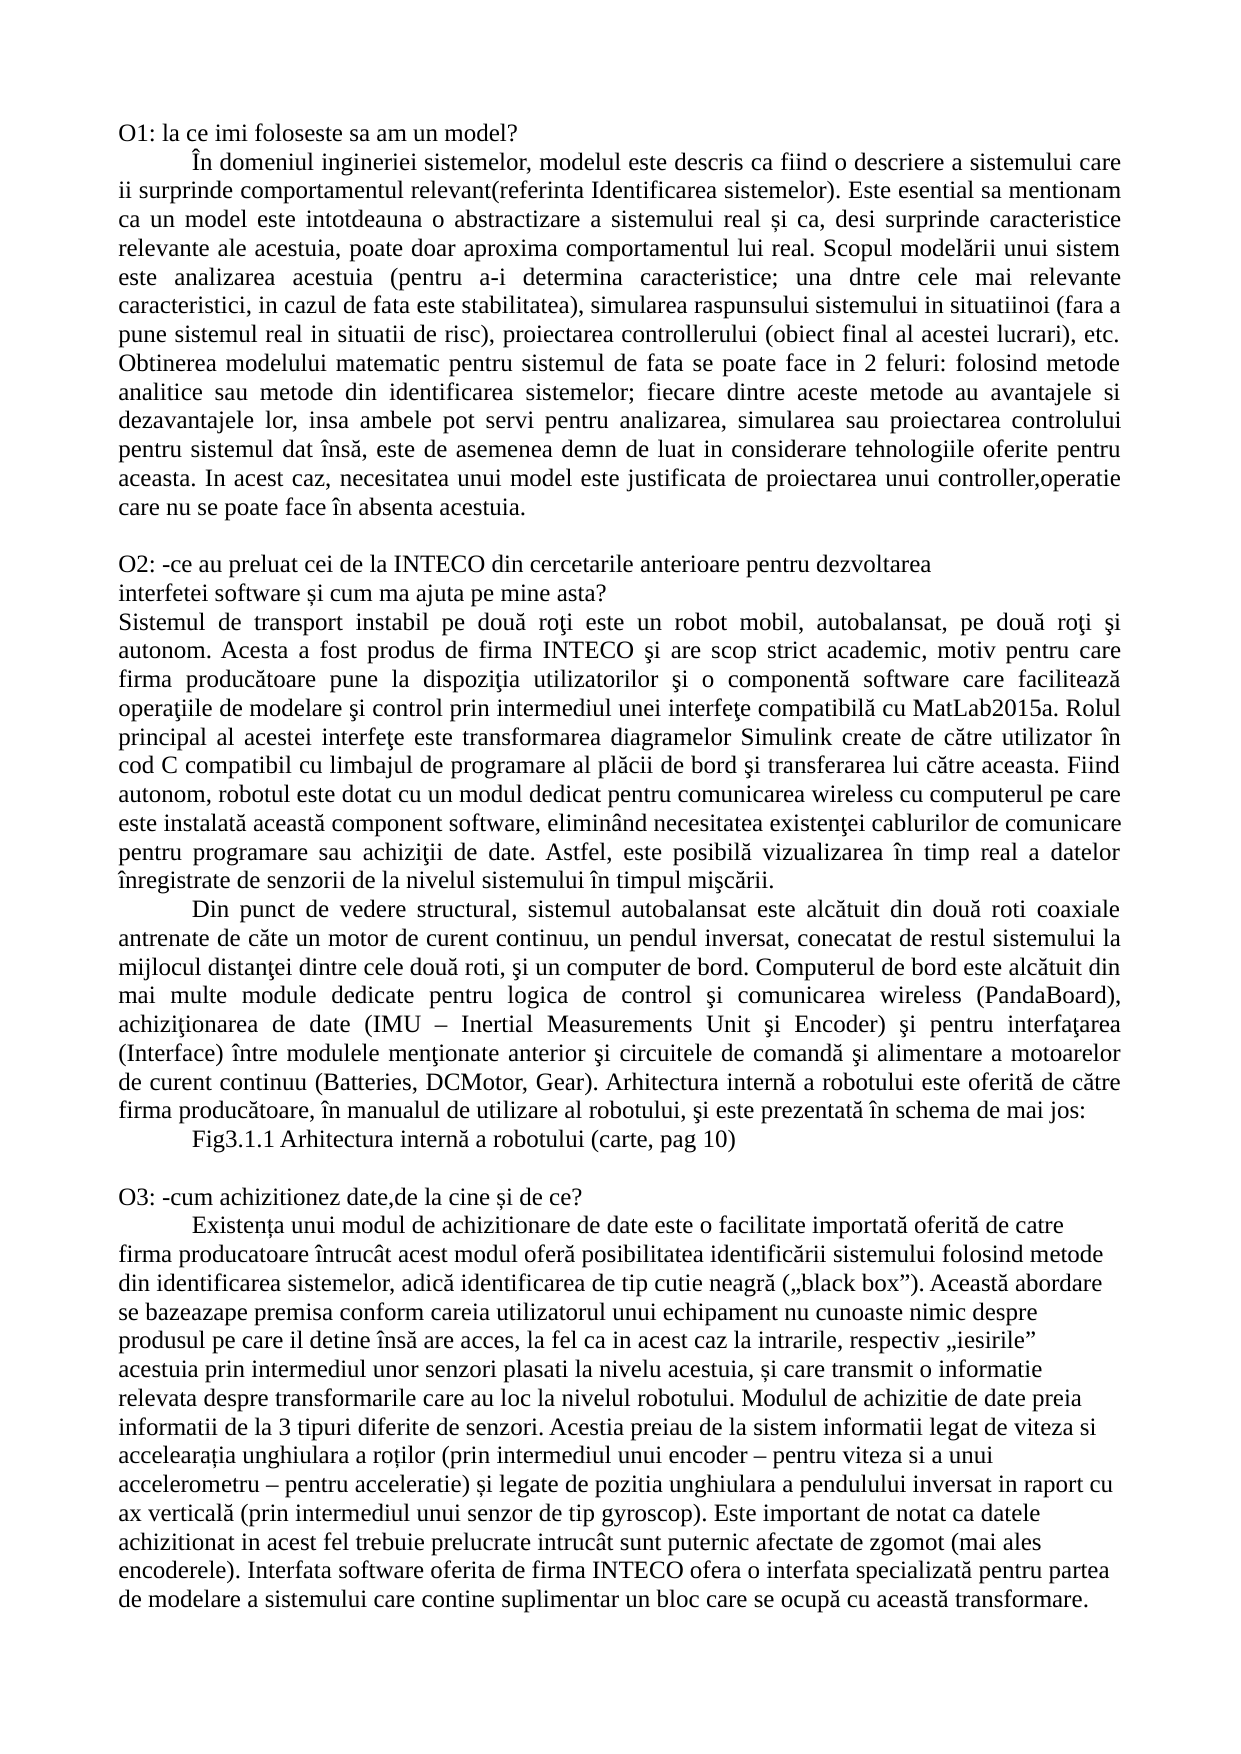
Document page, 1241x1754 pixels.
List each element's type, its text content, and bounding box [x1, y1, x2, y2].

text În domeniul ingineriei sistemelor, modelul este descris ca fiind o descriere a sistemului care ii surprinde comportamentul relevant(referinta Identificarea sistemelor). Este esential sa mentionam ca un model este intotdeauna o abstractizare a sistemului real și ca, desi surprinde caracteristice relevante ale acestuia, poate doar aproxima comportamentul lui real. Scopul modelării unui sistem este analizarea acestuia (pentru a-i determina caracteristice; una dntre cele mai relevante caracteristici, in cazul de fata este stabilitatea), simularea raspunsului sistemului in situatiinoi (fara a pune sistemul real in situatii de risc), proiectarea controllerului (obiect final al acestei lucrari), etc. Obtinerea modelului matematic pentru sistemul de fata se poate face in 2 feluri: folosind metode analitice sau metode din identificarea sistemelor; fiecare dintre aceste metode au avantajele si dezavantajele lor, insa ambele pot servi pentru analizarea, simularea sau proiectarea controlului pentru sistemul dat însă, este de asemenea demn de luat in considerare tehnologiile oferite pentru aceasta. In acest caz, necesitatea unui model este justificata de proiectarea unui controller,operatie care nu se poate face în absenta acestuia. [118, 147, 1122, 521]
text O2: -ce au preluat cei de la INTECO din cercetarile anterioare pentru dezvoltarea [118, 549, 1122, 578]
text Sistemul de transport instabil pe două roţi este un robot mobil, autobalansat, pe două roţi şi autonom. Acesta a fost produs de firma INTECO şi are scop strict academic, motiv pentru care firma producătoare pune la dispoziţia utilizatorilor şi o componentă software care facilitează operaţiile de modelare şi control prin intermediul unei interfeţe compatibilă cu MatLab2015a. Rolul principal al acestei interfeţe este transformarea diagramelor Simulink create de către utilizator în cod C compatibil cu limbajul de programare al plăcii de bord şi transferarea lui către aceasta. Fiind autonom, robotul este dotat cu un modul dedicat pentru comunicarea wireless cu computerul pe care este instalată această component software, eliminând necesitatea existenţei cablurilor de comunicare pentru programare sau achiziţii de date. Astfel, este posibilă vizualizarea în timp real a datelor înregistrate de senzorii de la nivelul sistemului în timpul mişcării. [118, 607, 1122, 894]
text O1: la ce imi foloseste sa am un model? [118, 118, 1122, 147]
text Fig3.1.1 Arhitectura internă a robotului (carte, pag 10) [118, 1124, 1122, 1153]
text interfetei software și cum ma ajuta pe mine asta? [118, 578, 1122, 607]
text O3: -cum achizitionez date,de la cine și de ce? [118, 1182, 1122, 1211]
text Din punct de vedere structural, sistemul autobalansat este alcătuit din două roti coaxiale antrenate de căte un motor de curent continuu, un pendul inversat, conecatat de restul sistemului la mijlocul distanţei dintre cele două roti, şi un computer de bord. Computerul de bord este alcătuit din mai multe module dedicate pentru logica de control şi comunicarea wireless (PandaBoard), achiziţionarea de date (IMU – Inertial Measurements Unit şi Encoder) şi pentru interfaţarea (Interface) între modulele menţionate anterior şi circuitele de comandă şi alimentare a motoarelor de curent continuu (Batteries, DCMotor, Gear). Arhitectura internă a robotului este oferită de către firma producătoare, în manualul de utilizare al robotului, şi este prezentată în schema de mai jos: [118, 894, 1122, 1124]
text Existența unui modul de achizitionare de date este o facilitate importată oferită de catre firma producatoare întrucât acest modul oferă posibilitatea identificării sistemului folosind metode din identificarea sistemelor, adică identificarea de tip cutie neagră („black box”). Această abordare se bazeazape premisa conform careia utilizatorul unui echipament nu cunoaste nimic despre produsul pe care il detine însă are acces, la fel ca in acest caz la intrarile, respectiv „iesirile” acestuia prin intermediul unor senzori plasati la nivelu acestuia, și care transmit o informatie relevata despre transformarile care au loc la nivelul robotului. Modulul de achizitie de date preia informatii de la 3 tipuri diferite de senzori. Acestia preiau de la sistem informatii legat de viteza si accelearația unghiulara a roților (prin intermediul unui encoder – pentru viteza si a unui accelerometru – pentru acceleratie) și legate de pozitia unghiulara a pendulului inversat in raport cu ax verticală (prin intermediul unui senzor de tip gyroscop). Este important de notat ca datele achizitionat in acest fel trebuie prelucrate intrucât sunt puternic afectate de zgomot (mai ales encoderele). Interfata software oferita de firma INTECO ofera o interfata specializată pentru partea de modelare a sistemului care contine suplimentar un bloc care se ocupă cu această transformare. [118, 1211, 1122, 1613]
